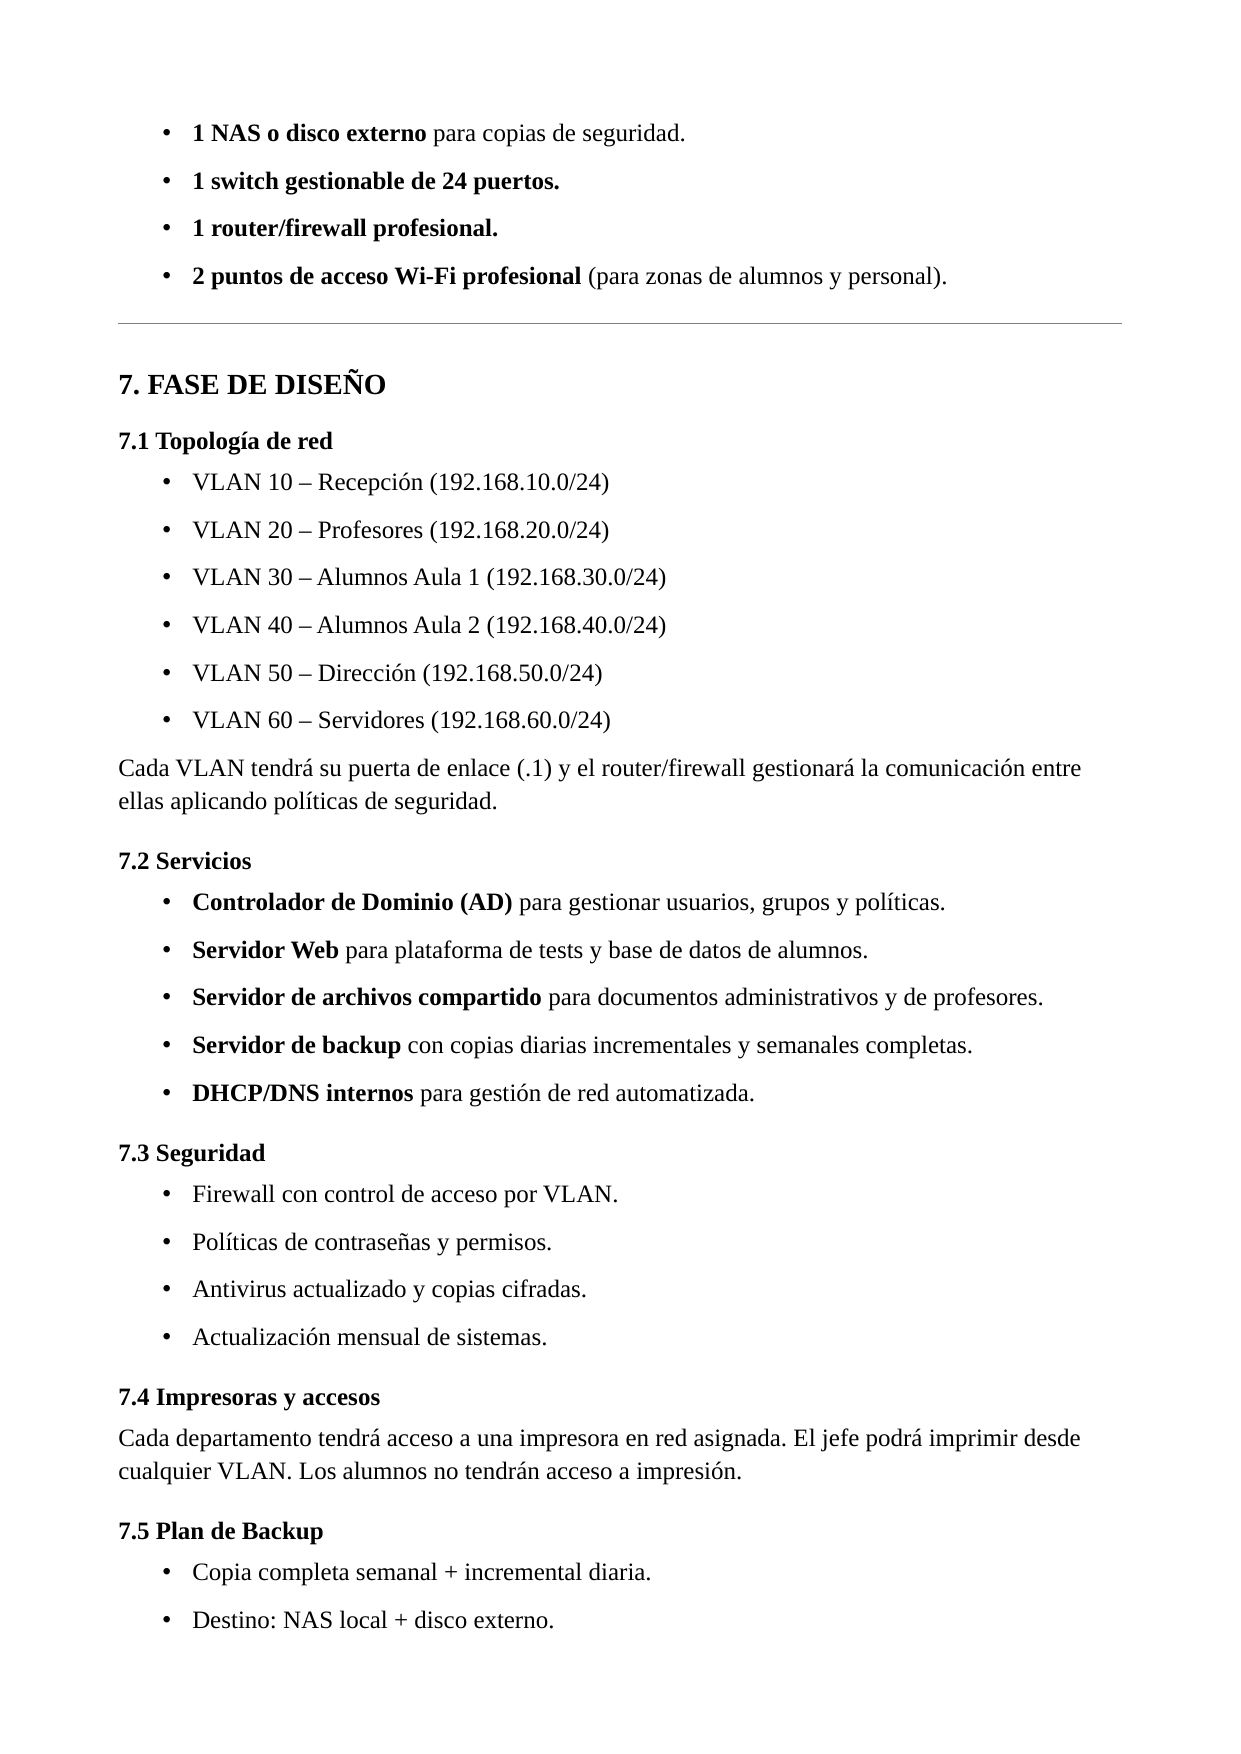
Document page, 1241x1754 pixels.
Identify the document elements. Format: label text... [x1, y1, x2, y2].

text Cada departamento tendrá acceso a una impresora en red asignada. El jefe podrá imprimir desde cualquier VLAN. Los alumnos no tendrán acceso a impresión. [118, 1423, 1122, 1485]
list Servidor de backup con copias diarias incrementales y semanales completas. [162, 1030, 1122, 1059]
subtitle 7.1 Topología de red [118, 426, 1122, 455]
list VLAN 50 – Dirección (192.168.50.0/24) [162, 658, 1122, 686]
subtitle 7.4 Impresoras y accesos [118, 1382, 1122, 1411]
subtitle 7.5 Plan de Backup [118, 1516, 1122, 1545]
list DHCP/DNS internos para gestión de red automatizada. [162, 1078, 1122, 1106]
list 2 puntos de acceso Wi-Fi profesional (para zonas de alumnos y personal). [162, 261, 1122, 290]
list 1 router/firewall profesional. [162, 213, 1122, 242]
list Firewall con control de acceso por VLAN. [162, 1179, 1122, 1208]
list Políticas de contraseñas y permisos. [162, 1227, 1122, 1255]
list VLAN 40 – Alumnos Aula 2 (192.168.40.0/24) [162, 610, 1122, 639]
list VLAN 60 – Servidores (192.168.60.0/24) [162, 705, 1122, 734]
list Servidor Web para plataforma de tests y base de datos de alumnos. [162, 935, 1122, 963]
subtitle 7.2 Servicios [118, 846, 1122, 875]
list Actualización mensual de sistemas. [162, 1322, 1122, 1351]
list Controlador de Dominio (AD) para gestionar usuarios, grupos y políticas. [162, 887, 1122, 916]
list Antivirus actualizado y copias cifradas. [162, 1274, 1122, 1303]
list Servidor de archivos compartido para documentos administrativos y de profesores. [162, 982, 1122, 1011]
list Copia completa semanal + incremental diaria. [162, 1557, 1122, 1586]
list VLAN 20 – Profesores (192.168.20.0/24) [162, 515, 1122, 543]
list 1 NAS o disco externo para copias de seguridad. [162, 118, 1122, 147]
list VLAN 30 – Alumnos Aula 1 (192.168.30.0/24) [162, 562, 1122, 591]
list Destino: NAS local + disco externo. [162, 1605, 1122, 1634]
subtitle 7. FASE DE DISEÑO [118, 367, 1122, 401]
list 1 switch gestionable de 24 puertos. [162, 166, 1122, 194]
list VLAN 10 – Recepción (192.168.10.0/24) [162, 467, 1122, 496]
text Cada VLAN tendrá su puerta de enlace (.1) y el router/firewall gestionará la comunicación entre ellas aplicando políticas de seguridad. [118, 753, 1122, 814]
subtitle 7.3 Seguridad [118, 1138, 1122, 1166]
